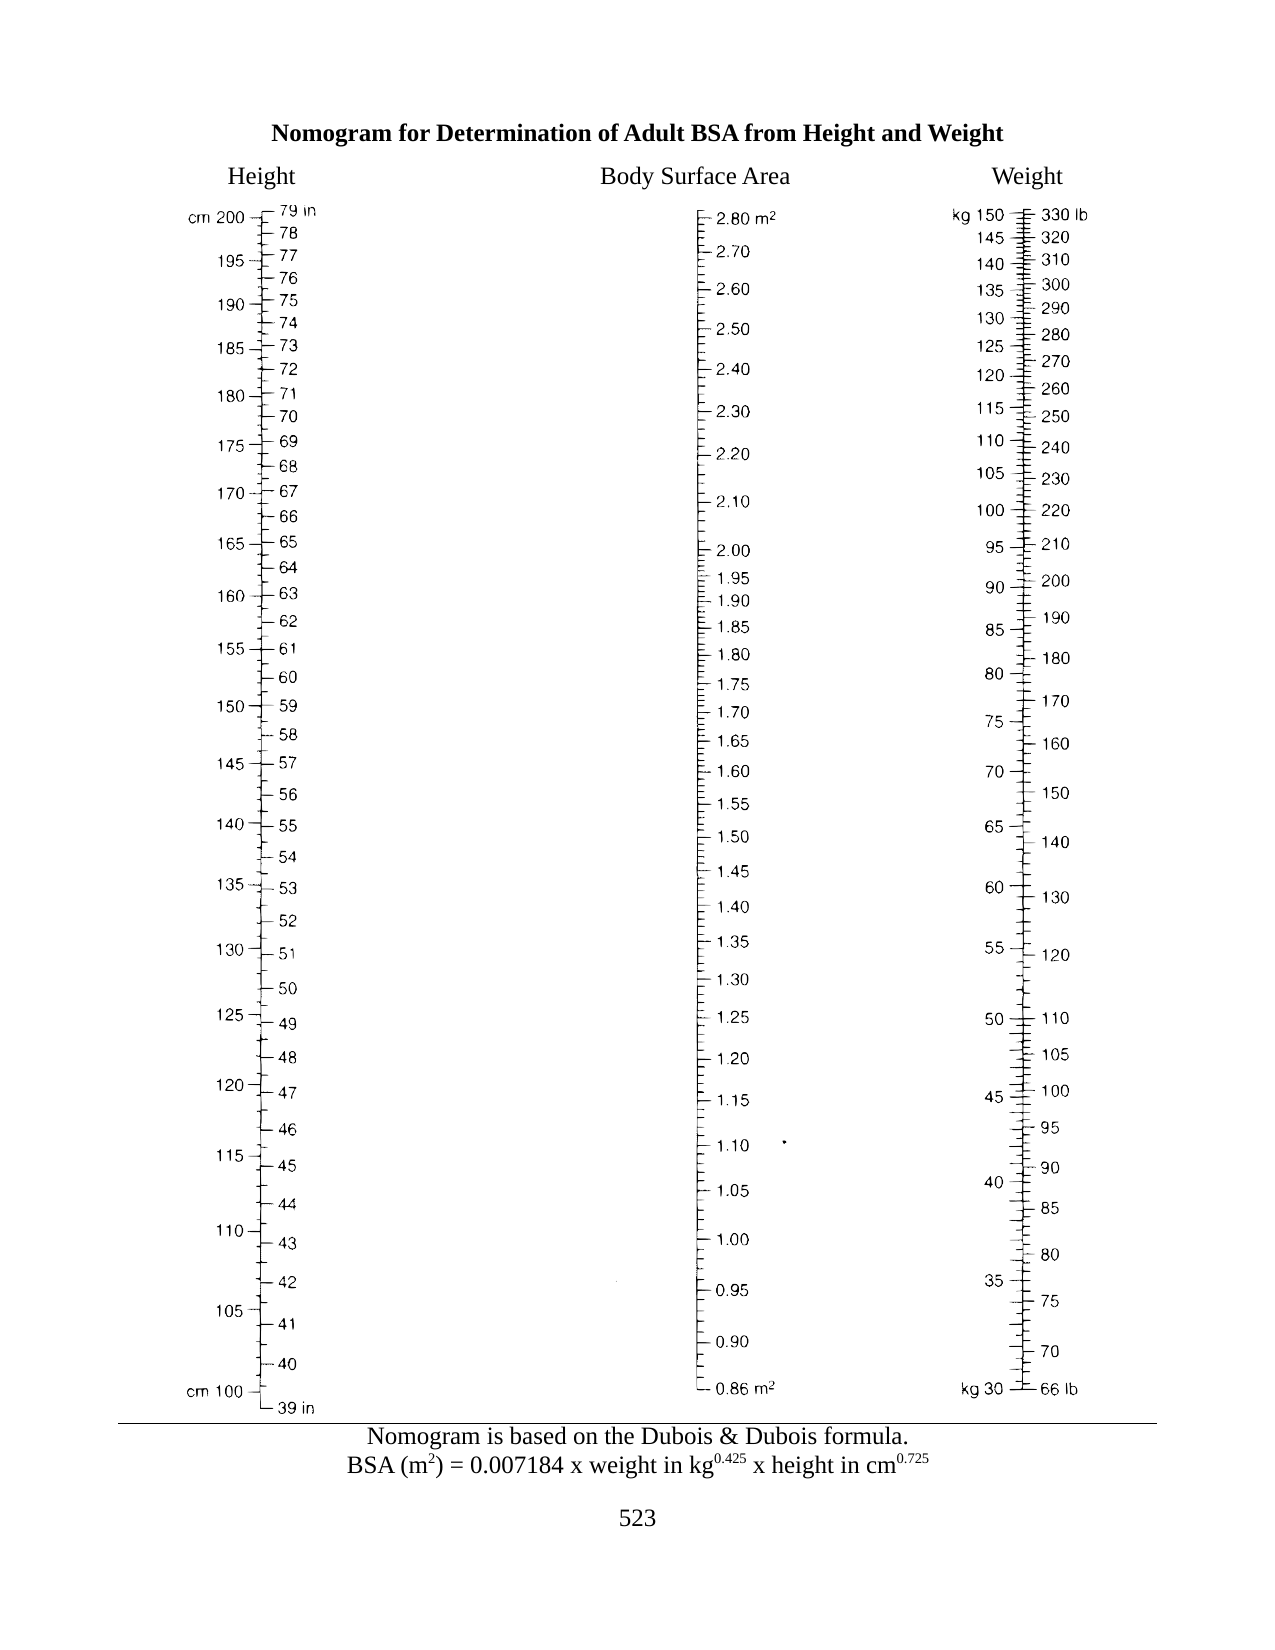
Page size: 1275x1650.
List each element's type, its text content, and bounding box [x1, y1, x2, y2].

table_header Weight [840, 161, 1063, 190]
table_header Body Surface Area [550, 161, 840, 190]
table_header Height [228, 161, 550, 190]
picture [187, 205, 1088, 1414]
text Nomogram for Determination of Adult BSA from Height and Weight [118, 118, 1157, 147]
